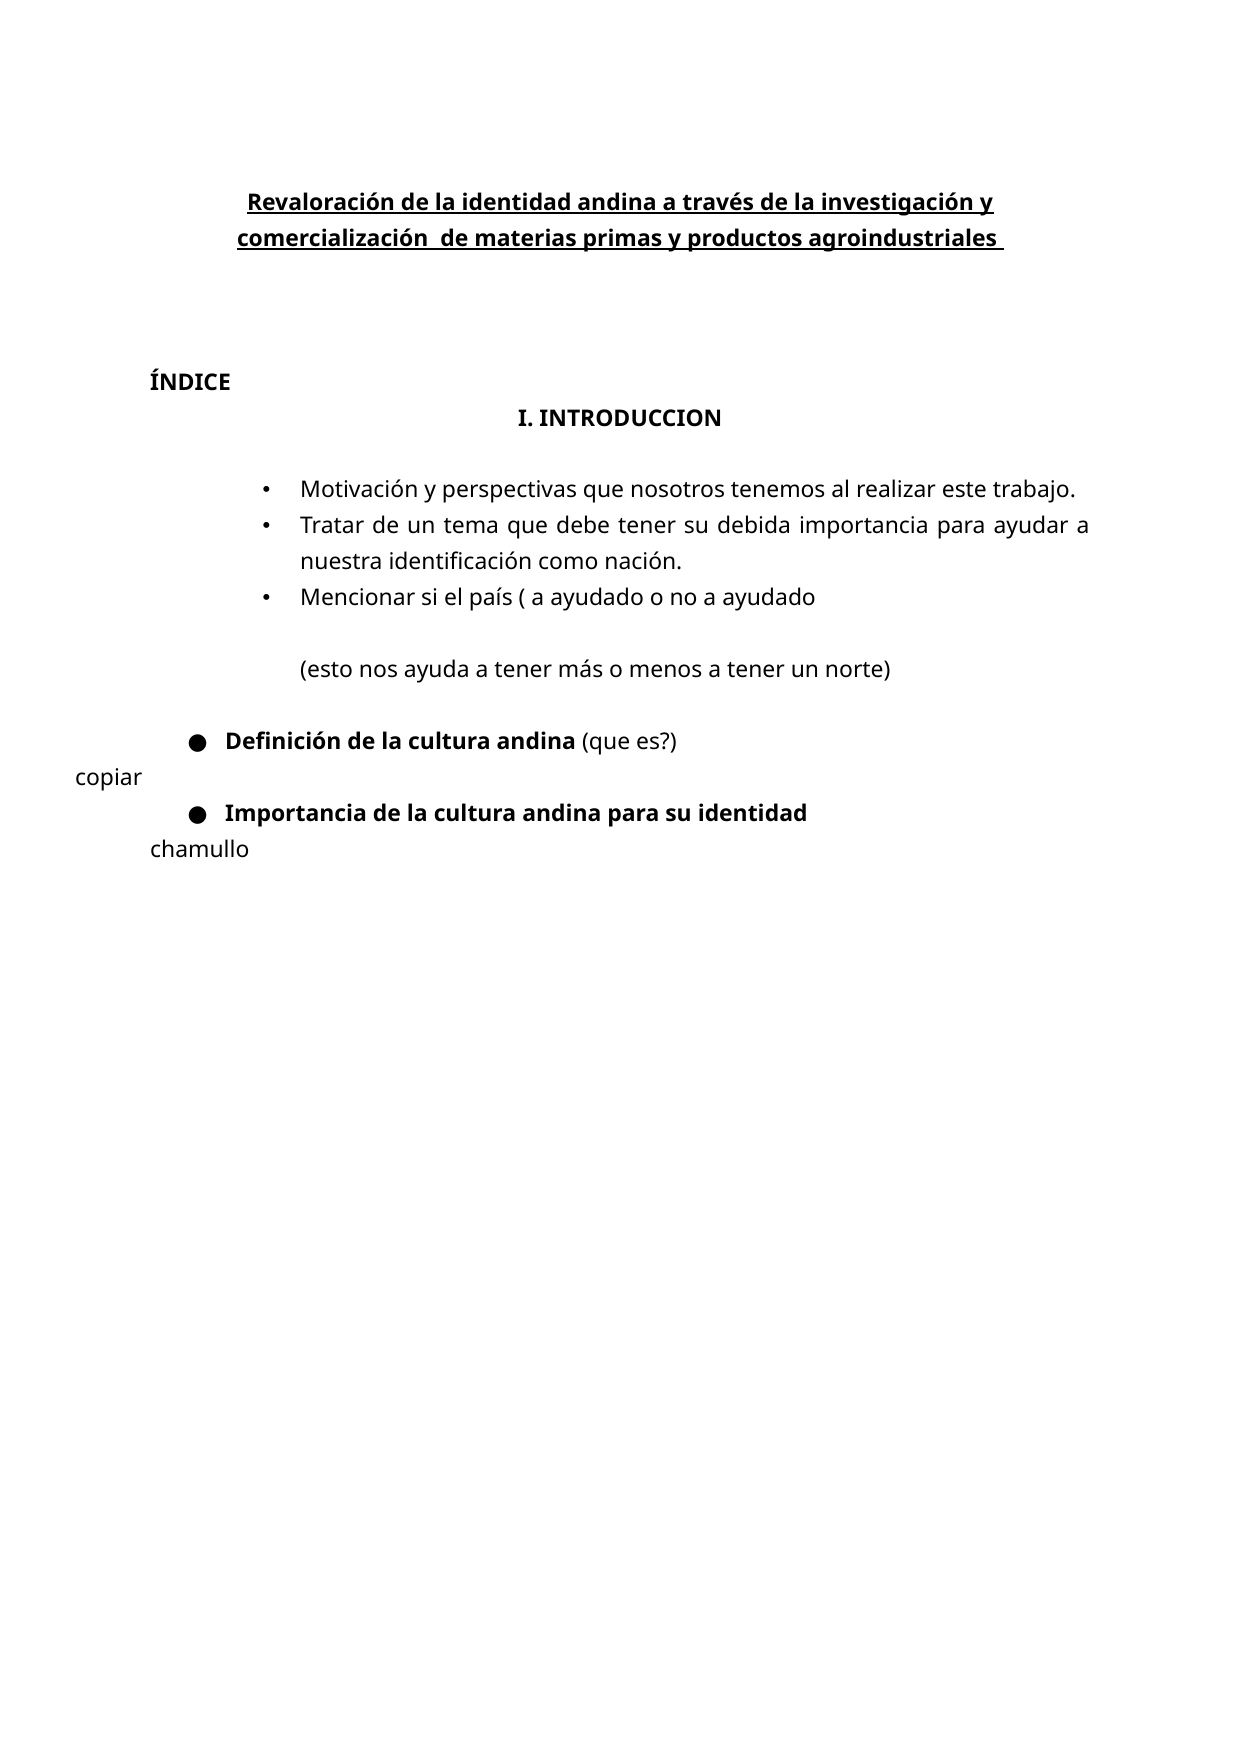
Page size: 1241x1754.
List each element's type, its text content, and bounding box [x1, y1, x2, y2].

list copiar [75, 761, 1090, 792]
list Tratar de un tema que debe tener su debida importancia para ayudar a nuestra identificación como nación. [262, 509, 1090, 577]
list Mencionar si el país ( a ayudado o no a ayudado [262, 581, 1090, 612]
list Motivación y perspectivas que nosotros tenemos al realizar este trabajo. [262, 473, 1090, 505]
text ÍNDICE [150, 366, 1090, 397]
text Revaloración de la identidad andina a través de la investigación y comercialización de materias primas y productos agroindustriales [150, 186, 1090, 253]
list (esto nos ayuda a tener más o menos a tener un norte) [262, 653, 1090, 684]
text I. INTRODUCCION [150, 402, 1090, 433]
list Definición de la cultura andina (que es?) [75, 725, 1090, 756]
list Importancia de la cultura andina para su identidad [75, 797, 1090, 828]
list chamullo [150, 833, 1090, 864]
